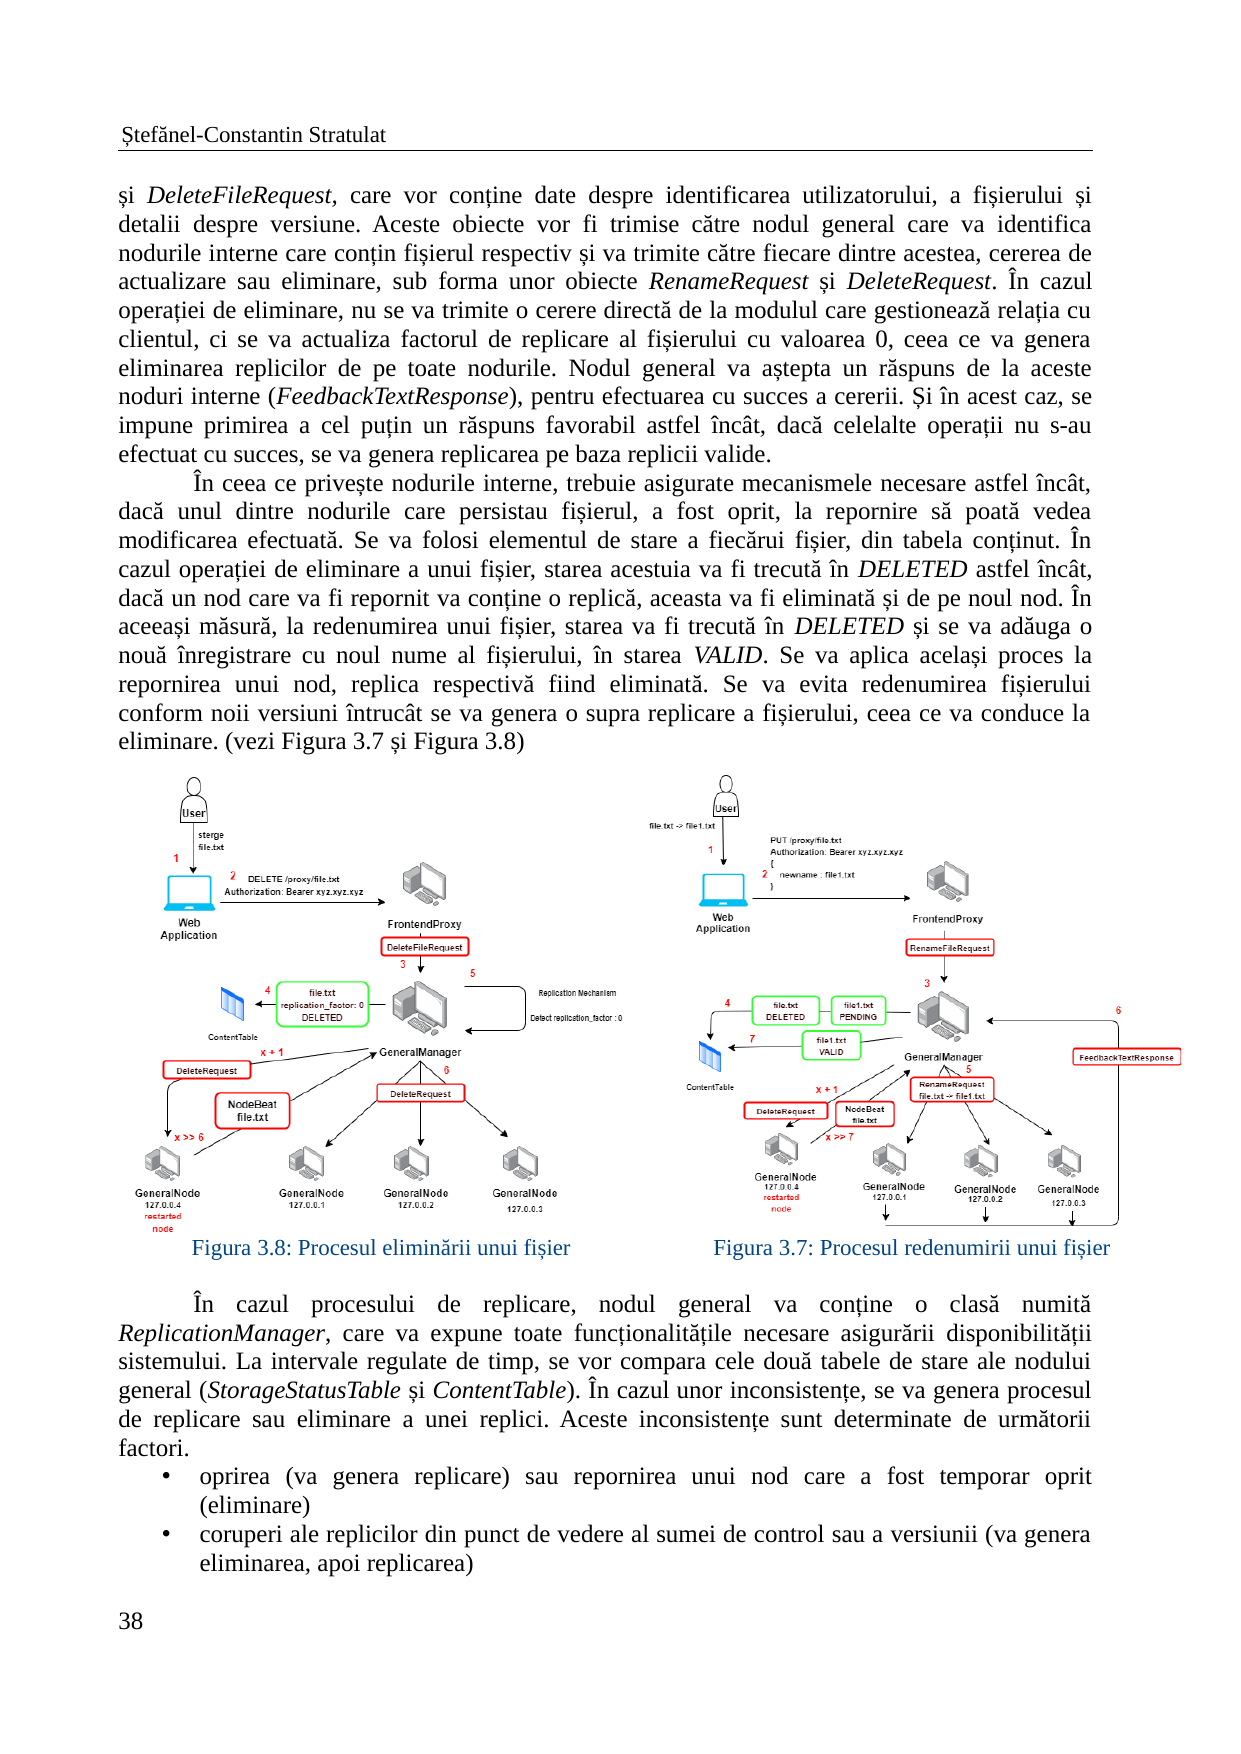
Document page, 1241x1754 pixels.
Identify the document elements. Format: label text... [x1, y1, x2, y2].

picture [132, 777, 630, 1234]
picture [642, 775, 1182, 1234]
text și DeleteFileRequest, care vor conține date despre identificarea utilizatorului, a fișierului și detalii despre versiune. Aceste obiecte vor fi trimise către nodul general care va identifica nodurile interne care conțin fișierul respectiv și va trimite către fiecare dintre acestea, cererea de actualizare sau eliminare, sub forma unor obiecte RenameRequest și DeleteRequest. În cazul operației de eliminare, nu se va trimite o cerere directă de la modulul care gestionează relația cu clientul, ci se va actualiza factorul de replicare al fișierului cu valoarea 0, ceea ce va genera eliminarea replicilor de pe toate nodurile. Nodul general va aștepta un răspuns de la aceste noduri interne (FeedbackTextResponse), pentru efectuarea cu succes a cererii. Și în acest caz, se impune primirea a cel puțin un răspuns favorabil astfel încât, dacă celelalte operații nu s-au efectuat cu succes, se va genera replicarea pe baza replicii valide. [118, 180, 1093, 468]
text În ceea ce privește nodurile interne, trebuie asigurate mecanismele necesare astfel încât, dacă unul dintre nodurile care persistau fișierul, a fost oprit, la repornire să poată vedea modificarea efectuată. Se va folosi elementul de stare a fiecărui fișier, din tabela conținut. În cazul operației de eliminare a unui fișier, starea acestuia va fi trecută în DELETED astfel încât, dacă un nod care va fi repornit va conține o replică, aceasta va fi eliminată și de pe noul nod. În aceeași măsură, la redenumirea unui fișier, starea va fi trecută în DELETED și se va adăuga o nouă înregistrare cu noul nume al fișierului, în starea VALID. Se va aplica același proces la repornirea unui nod, replica respectivă fiind eliminată. Se va evita redenumirea fișierului conform noii versiuni întrucât se va genera o supra replicare a fișierului, ceea ce va conduce la eliminare. (vezi Figura 3.7 și Figura 3.8) [118, 468, 1093, 755]
text Figura 3.8: Procesul eliminării unui fișier [127, 777, 635, 1260]
text În cazul procesului de replicare, nodul general va conține o clasă numită ReplicationManager, care va expune toate funcționalitățile necesare asigurării disponibilității sistemului. La intervale regulate de timp, se vor compara cele două tabele de stare ale nodului general (StorageStatusTable și ContentTable). În cazul unor inconsistențe, se va genera procesul de replicare sau eliminare a unei replici. Aceste inconsistențe sunt determinate de următorii factori. [118, 1289, 1093, 1461]
list coruperi ale replicilor din punct de vedere al sumei de control sau a versiunii (va genera eliminarea, apoi replicarea) [162, 1519, 1093, 1576]
list oprirea (va genera replicare) sau repornirea unui nod care a fost temporar oprit (eliminare) [162, 1461, 1093, 1519]
text Figura 3.7: Procesul redenumirii unui fișier [655, 1234, 1168, 1260]
